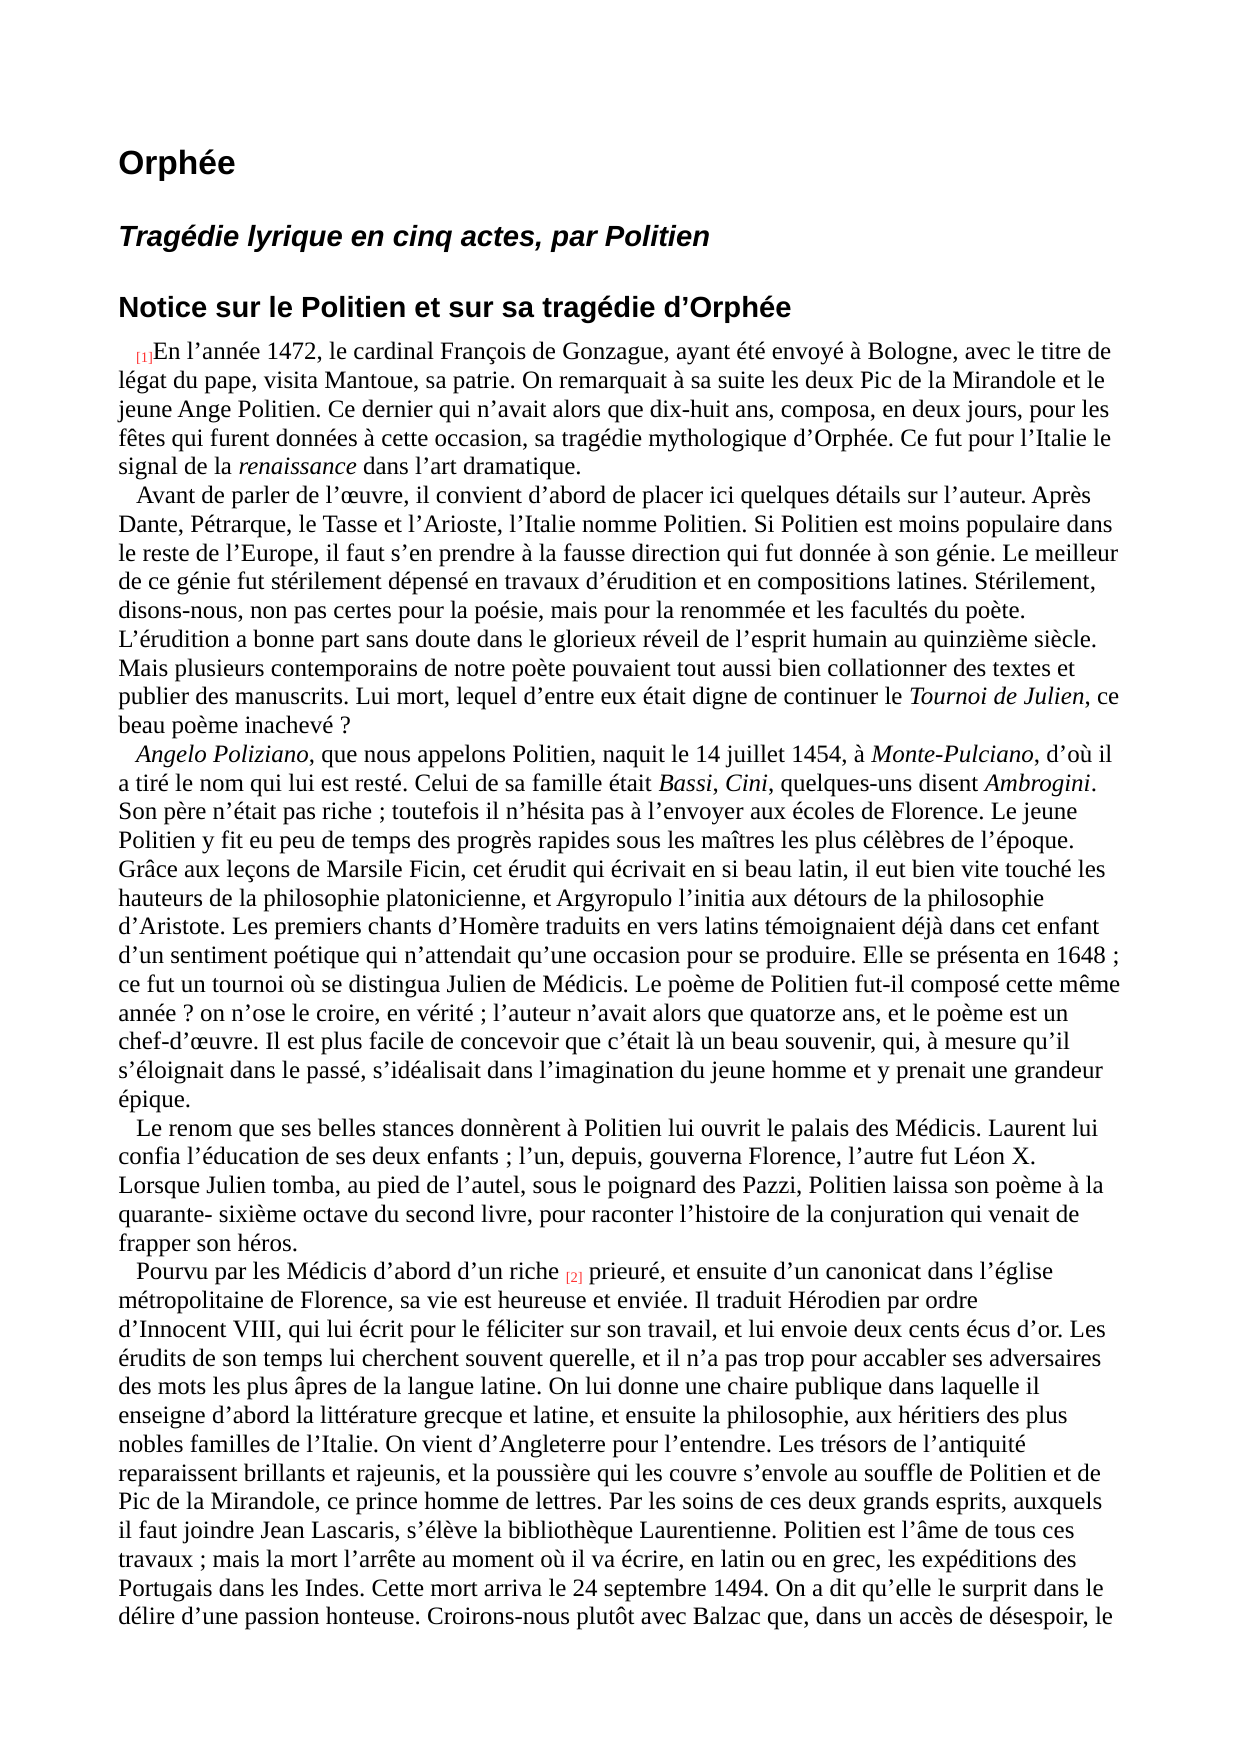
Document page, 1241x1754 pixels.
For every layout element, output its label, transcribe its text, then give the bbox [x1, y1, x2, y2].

text Pourvu par les Médicis d’abord d’un riche [2] prieuré, et ensuite d’un canonicat dans l’église métropolitaine de Florence, sa vie est heureuse et enviée. Il traduit Hérodien par ordre d’Innocent VIII, qui lui écrit pour le féliciter sur son travail, et lui envoie deux cents écus d’or. Les érudits de son temps lui cherchent souvent querelle, et il n’a pas trop pour accabler ses adversaires des mots les plus âpres de la langue latine. On lui donne une chaire publique dans laquelle il enseigne d’abord la littérature grecque et latine, et ensuite la philosophie, aux héritiers des plus nobles familles de l’Italie. On vient d’Angleterre pour l’entendre. Les trésors de l’antiquité reparaissent brillants et rajeunis, et la poussière qui les couvre s’envole au souffle de Politien et de Pic de la Mirandole, ce prince homme de lettres. Par les soins de ces deux grands esprits, auxquels il faut joindre Jean Lascaris, s’élève la bibliothèque Laurentienne. Politien est l’âme de tous ces travaux ; mais la mort l’arrête au moment où il va écrire, en latin ou en grec, les expéditions des Portugais dans les Indes. Cette mort arriva le 24 septembre 1494. On a dit qu’elle le surprit dans le délire d’une passion honteuse. Croirons-nous plutôt avec Balzac que, dans un accès de désespoir, le [118, 1256, 1122, 1630]
text [1]En l’année 1472, le cardinal François de Gonzague, ayant été envoyé à Bologne, avec le titre de légat du pape, visita Mantoue, sa patrie. On remarquait à sa suite les deux Pic de la Mirandole et le jeune Ange Politien. Ce dernier qui n’avait alors que dix-huit ans, composa, en deux jours, pour les fêtes qui furent données à cette occasion, sa tragédie mythologique d’Orphée. Ce fut pour l’Italie le signal de la renaissance dans l’art dramatique. [118, 336, 1122, 480]
subtitle Orphée [118, 143, 1122, 182]
subtitle Notice sur le Politien et sur sa tragédie d’Orphée [118, 290, 1122, 324]
subtitle Tragédie lyrique en cinq actes, par Politien [118, 219, 1122, 253]
text Angelo Poliziano, que nous appelons Politien, naquit le 14 juillet 1454, à Monte-Pulciano, d’où il a tiré le nom qui lui est resté. Celui de sa famille était Bassi, Cini, quelques-uns disent Ambrogini. Son père n’était pas riche ; toutefois il n’hésita pas à l’envoyer aux écoles de Florence. Le jeune Politien y fit eu peu de temps des progrès rapides sous les maîtres les plus célèbres de l’époque. Grâce aux leçons de Marsile Ficin, cet érudit qui écrivait en si beau latin, il eut bien vite touché les hauteurs de la philosophie platonicienne, et Argyropulo l’initia aux détours de la philosophie d’Aristote. Les premiers chants d’Homère traduits en vers latins témoignaient déjà dans cet enfant d’un sentiment poétique qui n’attendait qu’une occasion pour se produire. Elle se présenta en 1648 ; ce fut un tournoi où se distingua Julien de Médicis. Le poème de Politien fut-il composé cette même année ? on n’ose le croire, en vérité ; l’auteur n’avait alors que quatorze ans, et le poème est un chef-d’œuvre. Il est plus facile de concevoir que c’était là un beau souvenir, qui, à mesure qu’il s’éloignait dans le passé, s’idéalisait dans l’imagination du jeune homme et y prenait une grandeur épique. [118, 739, 1122, 1113]
text Le renom que ses belles stances donnèrent à Politien lui ouvrit le palais des Médicis. Laurent lui confia l’éducation de ses deux enfants ; l’un, depuis, gouverna Florence, l’autre fut Léon X. Lorsque Julien tomba, au pied de l’autel, sous le poignard des Pazzi, Politien laissa son poème à la quarante- sixième octave du second livre, pour raconter l’histoire de la conjuration qui venait de frapper son héros. [118, 1113, 1122, 1256]
text Avant de parler de l’œuvre, il convient d’abord de placer ici quelques détails sur l’auteur. Après Dante, Pétrarque, le Tasse et l’Arioste, l’Italie nomme Politien. Si Politien est moins populaire dans le reste de l’Europe, il faut s’en prendre à la fausse direction qui fut donnée à son génie. Le meilleur de ce génie fut stérilement dépensé en travaux d’érudition et en compositions latines. Stérilement, disons-nous, non pas certes pour la poésie, mais pour la renommée et les facultés du poète. L’érudition a bonne part sans doute dans le glorieux réveil de l’esprit humain au quinzième siècle. Mais plusieurs contemporains de notre poète pouvaient tout aussi bien collationner des textes et publier des manuscrits. Lui mort, lequel d’entre eux était digne de continuer le Tournoi de Julien, ce beau poème inachevé ? [118, 480, 1122, 739]
